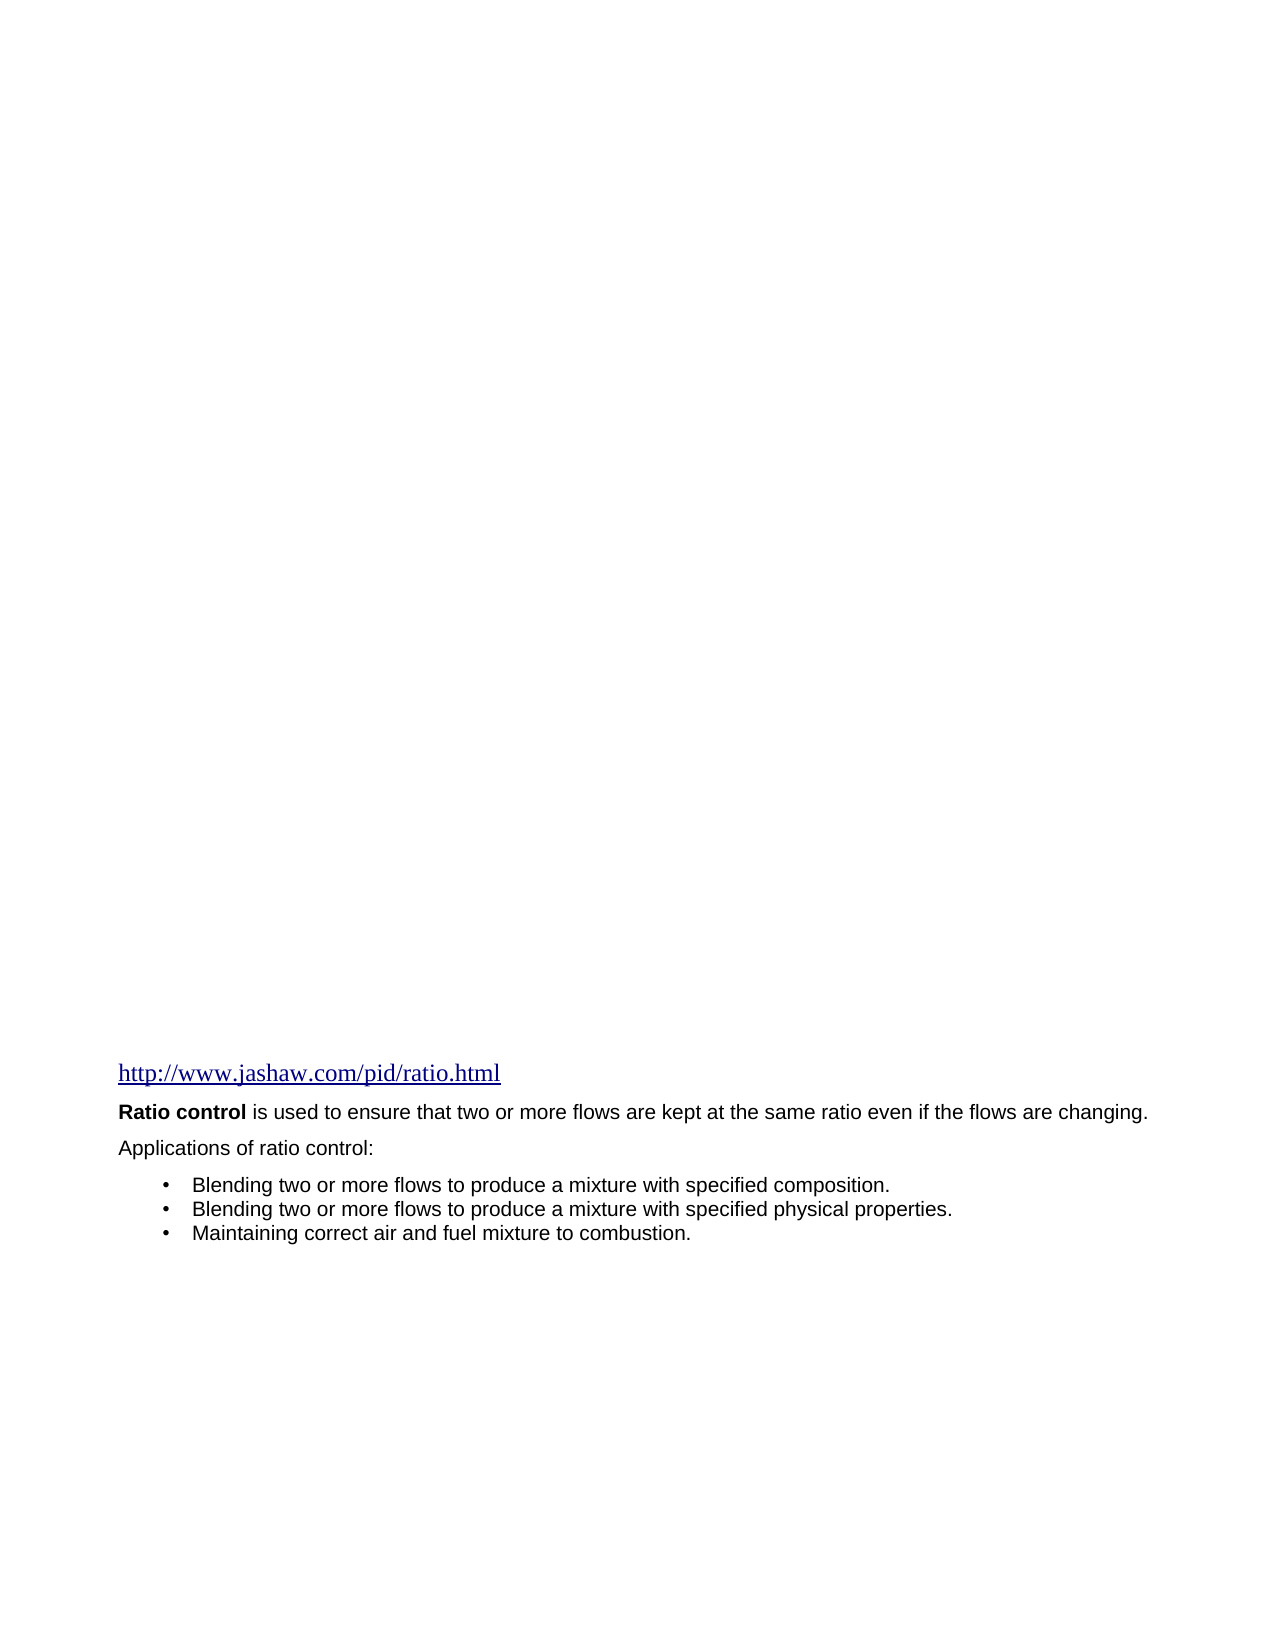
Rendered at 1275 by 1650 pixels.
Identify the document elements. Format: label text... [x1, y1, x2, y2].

list Blending two or more flows to produce a mixture with specified physical properties. [162, 1197, 1157, 1221]
text Ratio control is used to ensure that two or more flows are kept at the same ratio even if the flows are changing. [118, 1099, 1157, 1123]
list Blending two or more flows to produce a mixture with specified composition. [162, 1172, 1157, 1197]
text http://www.jashaw.com/pid/ratio.html [118, 1058, 1157, 1087]
list Maintaining correct air and fuel mixture to combustion. [162, 1221, 1157, 1245]
text Applications of ratio control: [118, 1136, 1157, 1160]
